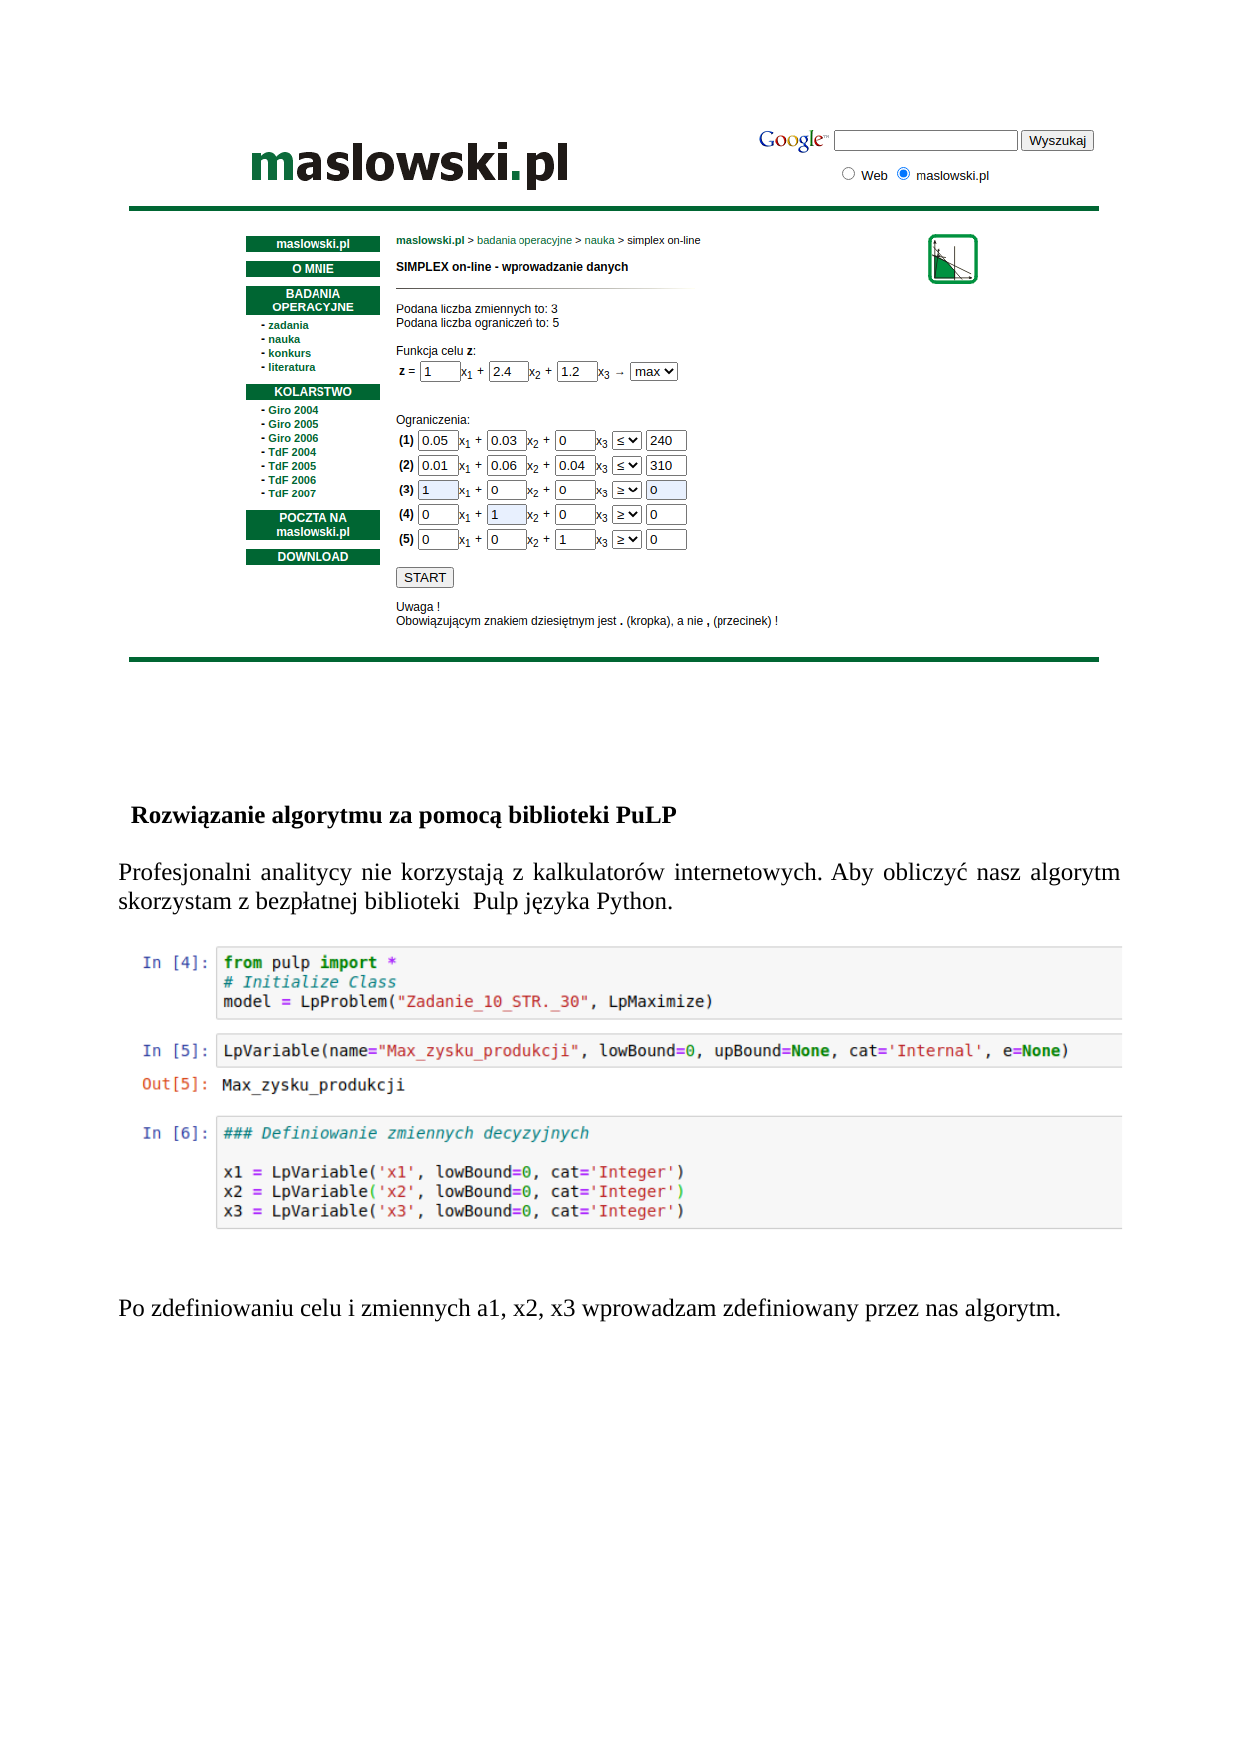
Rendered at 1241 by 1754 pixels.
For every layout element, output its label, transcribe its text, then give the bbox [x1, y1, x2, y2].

picture [118, 118, 1123, 678]
text Profesjonalni analitycy nie korzystają z kalkulatorów internetowych. Aby obliczyć nasz algorytm skorzystam z bezpłatnej biblioteki Pulp języka Python. [118, 857, 1122, 915]
picture [118, 943, 1123, 1236]
text Po zdefiniowaniu celu i zmiennych a1, x2, x3 wprowadzam zdefiniowany przez nas algorytm. [118, 1293, 1122, 1322]
text Rozwiązanie algorytmu za pomocą biblioteki PuLP [118, 800, 1122, 829]
